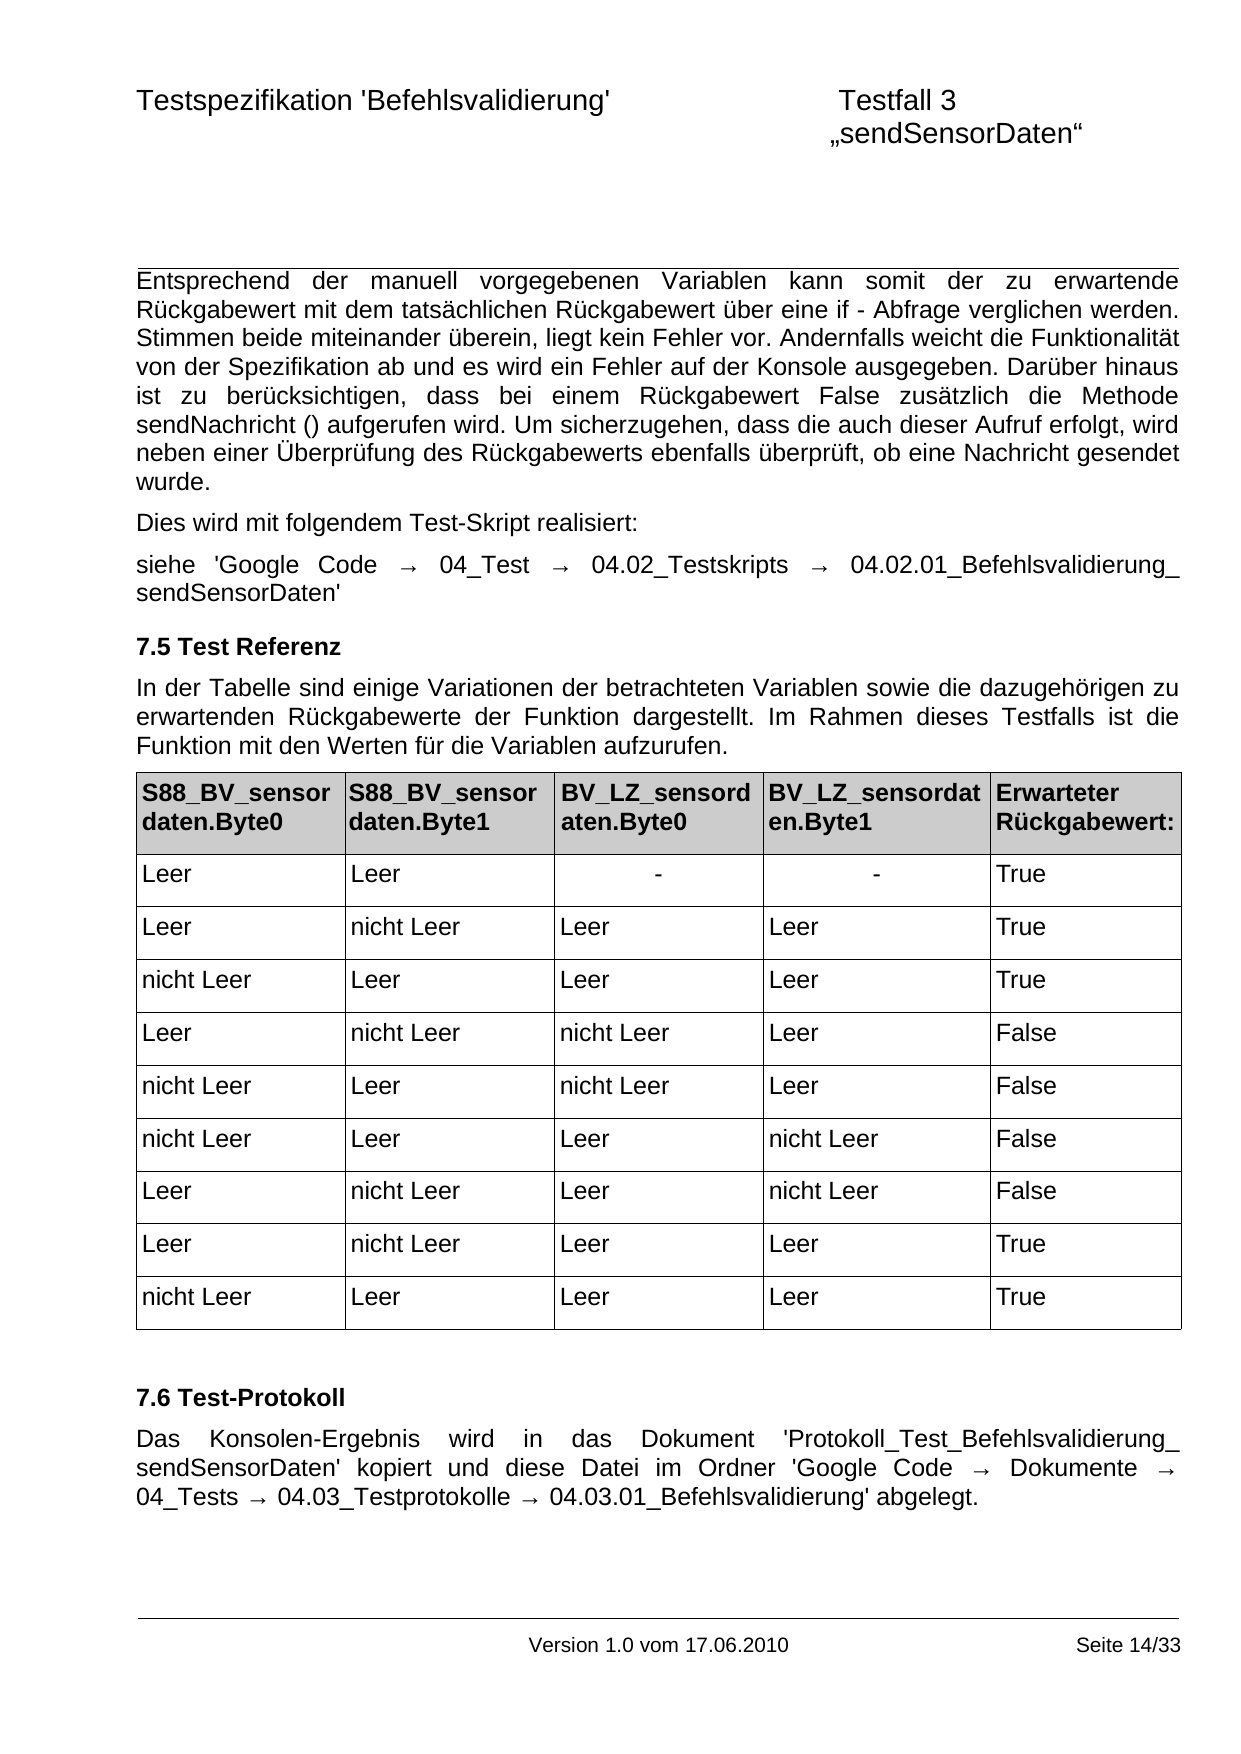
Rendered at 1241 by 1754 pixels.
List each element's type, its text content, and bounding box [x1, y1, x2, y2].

text siehe 'Google Code → 04_Test → 04.02_Testskripts → 04.02.01_Befehlsvalidierung_ sendSensorDaten' [136, 549, 1181, 607]
table_header BV_LZ_sensordaten.Byte0 [555, 773, 763, 854]
table_cell nicht Leer [346, 907, 554, 959]
text Das Konsolen-Ergebnis wird in das Dokument 'Protokoll_Test_Befehlsvalidierung_ sendSensorDaten' kopiert und diese Datei im Ordner 'Google Code → Dokumente → 04_Tests → 04.03_Testprotokolle → 04.03.01_Befehlsvalidierung' abgelegt. [136, 1424, 1181, 1510]
table_cell Leer [346, 1277, 554, 1329]
subtitle Test-Protokoll [136, 1383, 1181, 1412]
table_cell True [991, 1224, 1181, 1276]
table_cell True [991, 855, 1181, 906]
table_cell Leer [346, 960, 554, 1012]
table_cell - [555, 855, 763, 906]
table_cell Leer [764, 1224, 990, 1276]
table_cell False [991, 1119, 1181, 1171]
table_cell Leer [346, 855, 554, 906]
table_cell nicht Leer [346, 1224, 554, 1276]
table_header BV_LZ_sensordaten.Byte1 [764, 773, 990, 854]
subtitle Test Referenz [136, 632, 1181, 661]
table_cell nicht Leer [137, 1277, 345, 1329]
table_cell Leer [764, 1277, 990, 1329]
text Entsprechend der manuell vorgegebenen Variablen kann somit der zu erwartende Rückgabewert mit dem tatsächlichen Rückgabewert über eine if - Abfrage verglichen werden. Stimmen beide miteinander überein, liegt kein Fehler vor. Andernfalls weicht die Funktionalität von der Spezifikation ab und es wird ein Fehler auf der Konsole ausgegeben. Darüber hinaus ist zu berücksichtigen, dass bei einem Rückgabewert False zusätzlich die Methode sendNachricht () aufgerufen wird. Um sicherzugehen, dass die auch dieser Aufruf erfolgt, wird neben einer Überprüfung des Rückgabewerts ebenfalls überprüft, ob eine Nachricht gesendet wurde. [136, 289, 1181, 496]
table_cell False [991, 1013, 1181, 1065]
table_cell nicht Leer [764, 1172, 990, 1223]
text In der Tabelle sind einige Variationen der betrachteten Variablen sowie die dazugehörigen zu erwartenden Rückgabewerte der Funktion dargestellt. Im Rahmen dieses Testfalls ist die Funktion mit den Werten für die Variablen aufzurufen. [136, 673, 1181, 759]
table_cell nicht Leer [346, 1172, 554, 1223]
table_cell Leer [346, 1119, 554, 1171]
table_cell True [991, 907, 1181, 959]
table_header Erwarteter Rückgabewert: [991, 773, 1181, 854]
table_cell Leer [346, 1066, 554, 1118]
table_cell nicht Leer [346, 1013, 554, 1065]
table_cell Leer [764, 960, 990, 1012]
table_cell Leer [137, 1013, 345, 1065]
table_cell True [991, 1277, 1181, 1329]
table_cell nicht Leer [137, 1066, 345, 1118]
table_cell Leer [555, 960, 763, 1012]
table_cell Leer [137, 855, 345, 906]
table_cell Leer [555, 1224, 763, 1276]
table_cell Leer [555, 1172, 763, 1223]
table_cell True [991, 960, 1181, 1012]
table_cell False [991, 1172, 1181, 1223]
table_cell False [991, 1066, 1181, 1118]
table_cell nicht Leer [137, 1119, 345, 1171]
table_cell Leer [764, 1066, 990, 1118]
table_cell Leer [764, 1013, 990, 1065]
table_cell Leer [555, 1119, 763, 1171]
table_header S88_BV_sensordaten.Byte0 [137, 773, 345, 854]
table_cell - [764, 855, 990, 906]
table_cell Leer [137, 1172, 345, 1223]
table_cell Leer [764, 907, 990, 959]
table_header S88_BV_sensordaten.Byte1 [346, 773, 554, 854]
table_cell Leer [137, 1224, 345, 1276]
table_cell Leer [555, 1277, 763, 1329]
table_cell nicht Leer [555, 1066, 763, 1118]
table_cell nicht Leer [137, 960, 345, 1012]
table_cell Leer [555, 907, 763, 959]
table_cell nicht Leer [555, 1013, 763, 1065]
table_cell nicht Leer [764, 1119, 990, 1171]
table_cell Leer [137, 907, 345, 959]
text Dies wird mit folgendem Test-Skript realisiert: [136, 508, 1181, 537]
